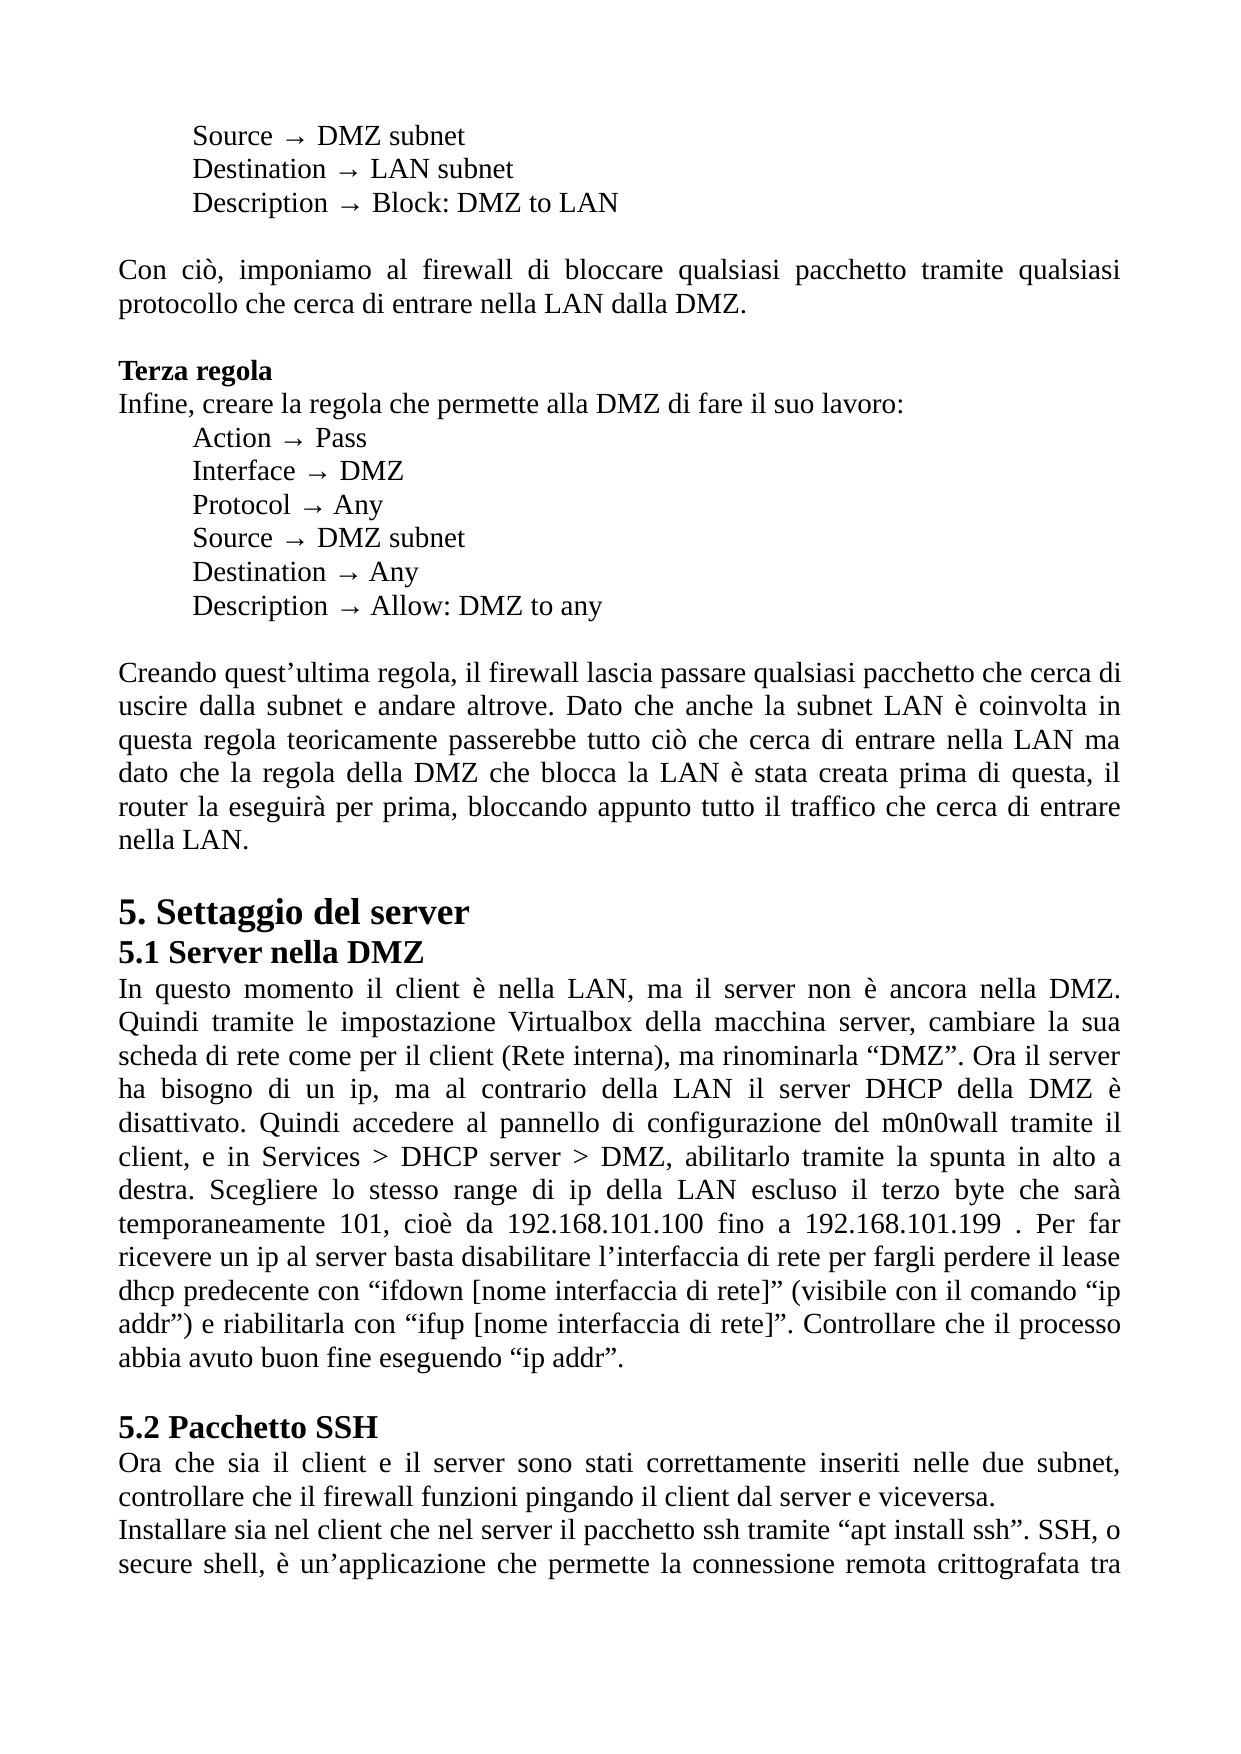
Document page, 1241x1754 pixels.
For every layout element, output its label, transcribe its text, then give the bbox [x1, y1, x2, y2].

text Installare sia nel client che nel server il pacchetto ssh tramite “apt install ssh”. SSH, o secure shell, è un’applicazione che permette la connessione remota crittografata tra [118, 1512, 1122, 1579]
text Interface → DMZ [118, 453, 1122, 487]
text Source → DMZ subnet [118, 521, 1122, 554]
text 5.1 Server nella DMZ [118, 933, 1122, 971]
text Protocol → Any [118, 487, 1122, 521]
text Terza regola [118, 353, 1122, 386]
text 5. Settaggio del server [118, 889, 1122, 933]
text Creando quest’ultima regola, il firewall lascia passare qualsiasi pacchetto che cerca di uscire dalla subnet e andare altrove. Dato che anche la subnet LAN è coinvolta in questa regola teoricamente passerebbe tutto ciò che cerca di entrare nella LAN ma dato che la regola della DMZ che blocca la LAN è stata creata prima di questa, il router la eseguirà per prima, bloccando appunto tutto il traffico che cerca di entrare nella LAN. [118, 655, 1122, 856]
text Destination → LAN subnet [118, 152, 1122, 185]
text Con ciò, imponiamo al firewall di bloccare qualsiasi pacchetto tramite qualsiasi protocollo che cerca di entrare nella LAN dalla DMZ. [118, 252, 1122, 319]
text Source → DMZ subnet [118, 118, 1122, 152]
text Action → Pass [118, 420, 1122, 453]
text Destination → Any [118, 554, 1122, 588]
text In questo momento il client è nella LAN, ma il server non è ancora nella DMZ. Quindi tramite le impostazione Virtualbox della macchina server, cambiare la sua scheda di rete come per il client (Rete interna), ma rinominarla “DMZ”. Ora il server ha bisogno di un ip, ma al contrario della LAN il server DHCP della DMZ è disattivato. Quindi accedere al pannello di configurazione del m0n0wall tramite il client, e in Services > DHCP server > DMZ, abilitarlo tramite la spunta in alto a destra. Scegliere lo stesso range di ip della LAN escluso il terzo byte che sarà temporaneamente 101, cioè da 192.168.101.100 fino a 192.168.101.199 . Per far ricevere un ip al server basta disabilitare l’interfaccia di rete per fargli perdere il lease dhcp predecente con “ifdown [nome interfaccia di rete]” (visibile con il comando “ip addr”) e riabilitarla con “ifup [nome interfaccia di rete]”. Controllare che il processo abbia avuto buon fine eseguendo “ip addr”. [118, 971, 1122, 1373]
text Description → Allow: DMZ to any [118, 588, 1122, 621]
text 5.2 Pacchetto SSH [118, 1407, 1122, 1445]
text Infine, creare la regola che permette alla DMZ di fare il suo lavoro: [118, 386, 1122, 420]
text Ora che sia il client e il server sono stati correttamente inseriti nelle due subnet, controllare che il firewall funzioni pingando il client dal server e viceversa. [118, 1445, 1122, 1512]
text Description → Block: DMZ to LAN [118, 185, 1122, 219]
